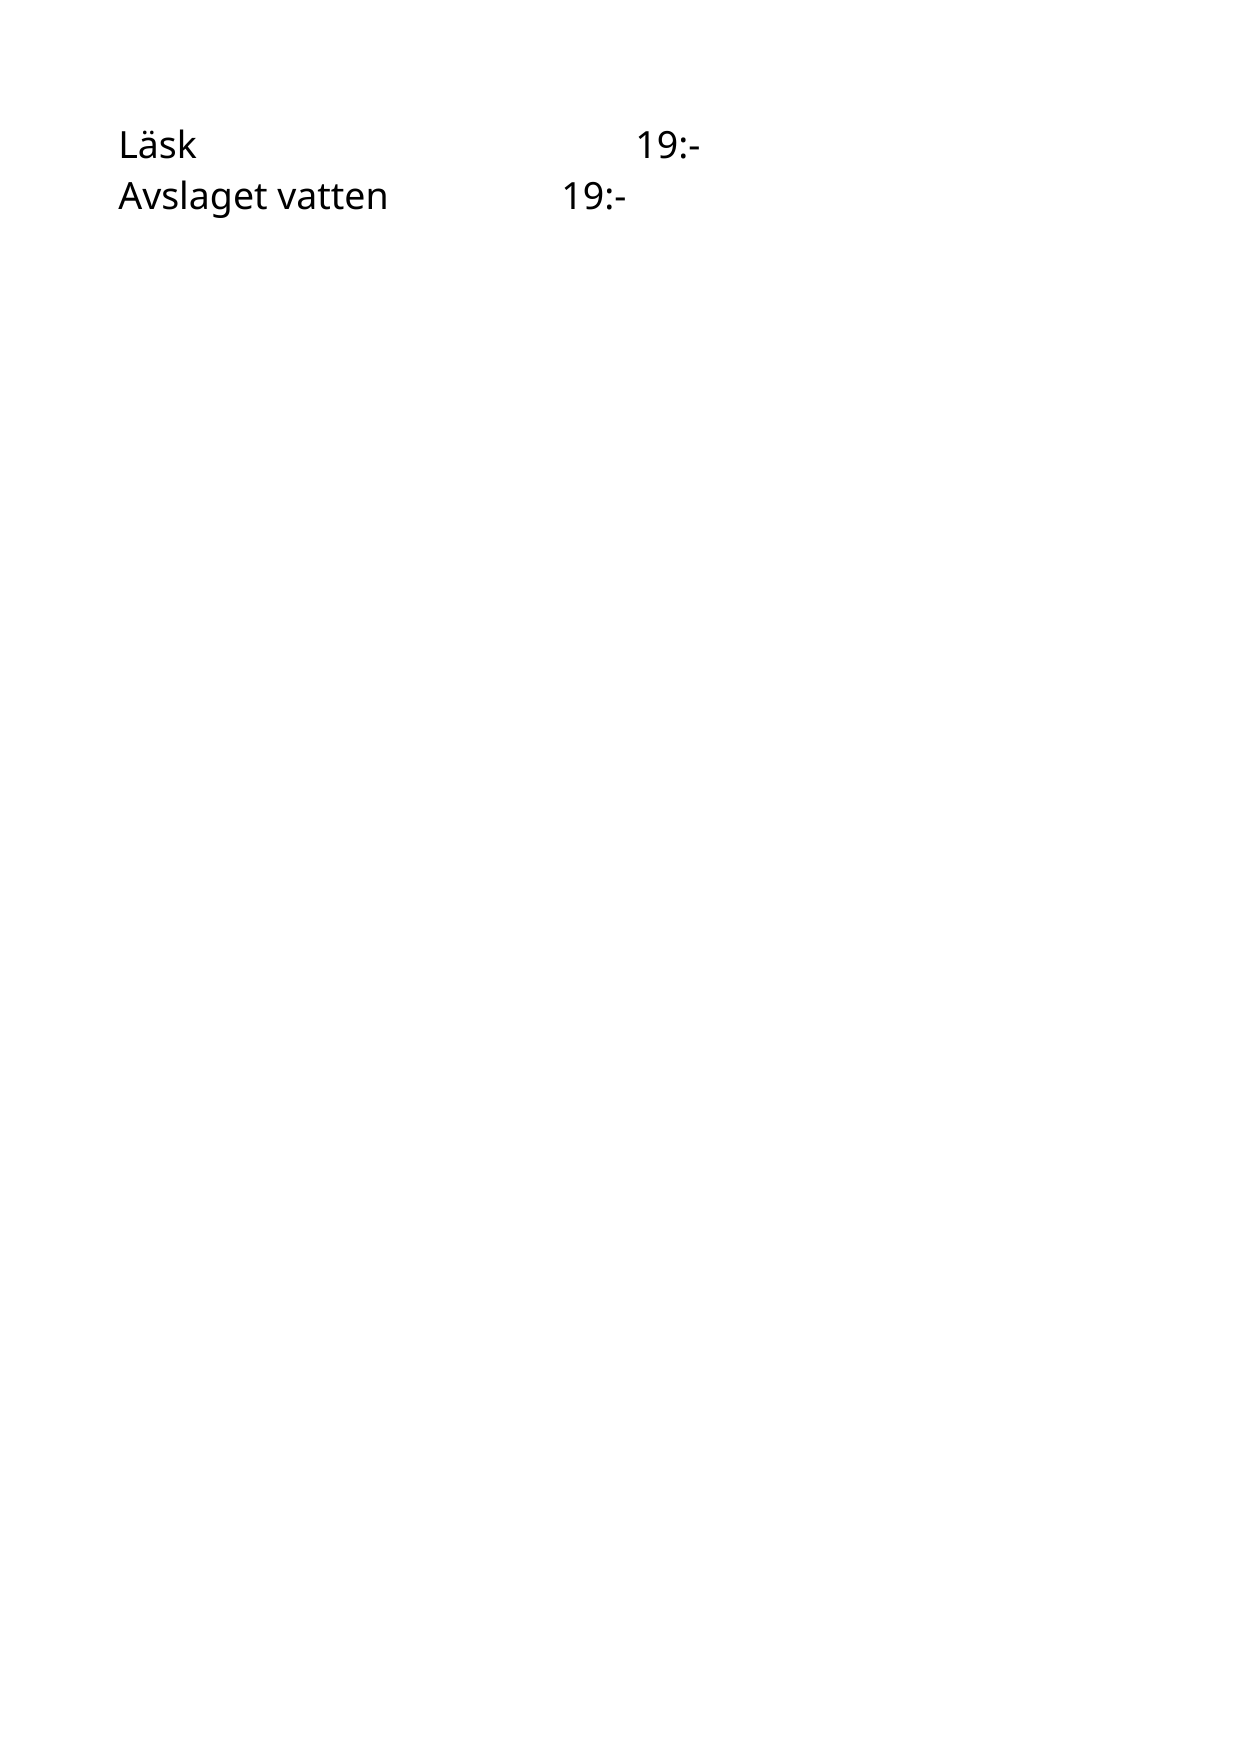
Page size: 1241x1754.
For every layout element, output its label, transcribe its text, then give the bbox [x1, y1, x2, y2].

text Avslaget vatten 19:- [118, 169, 1122, 220]
text Läsk 19:- [118, 118, 1122, 169]
